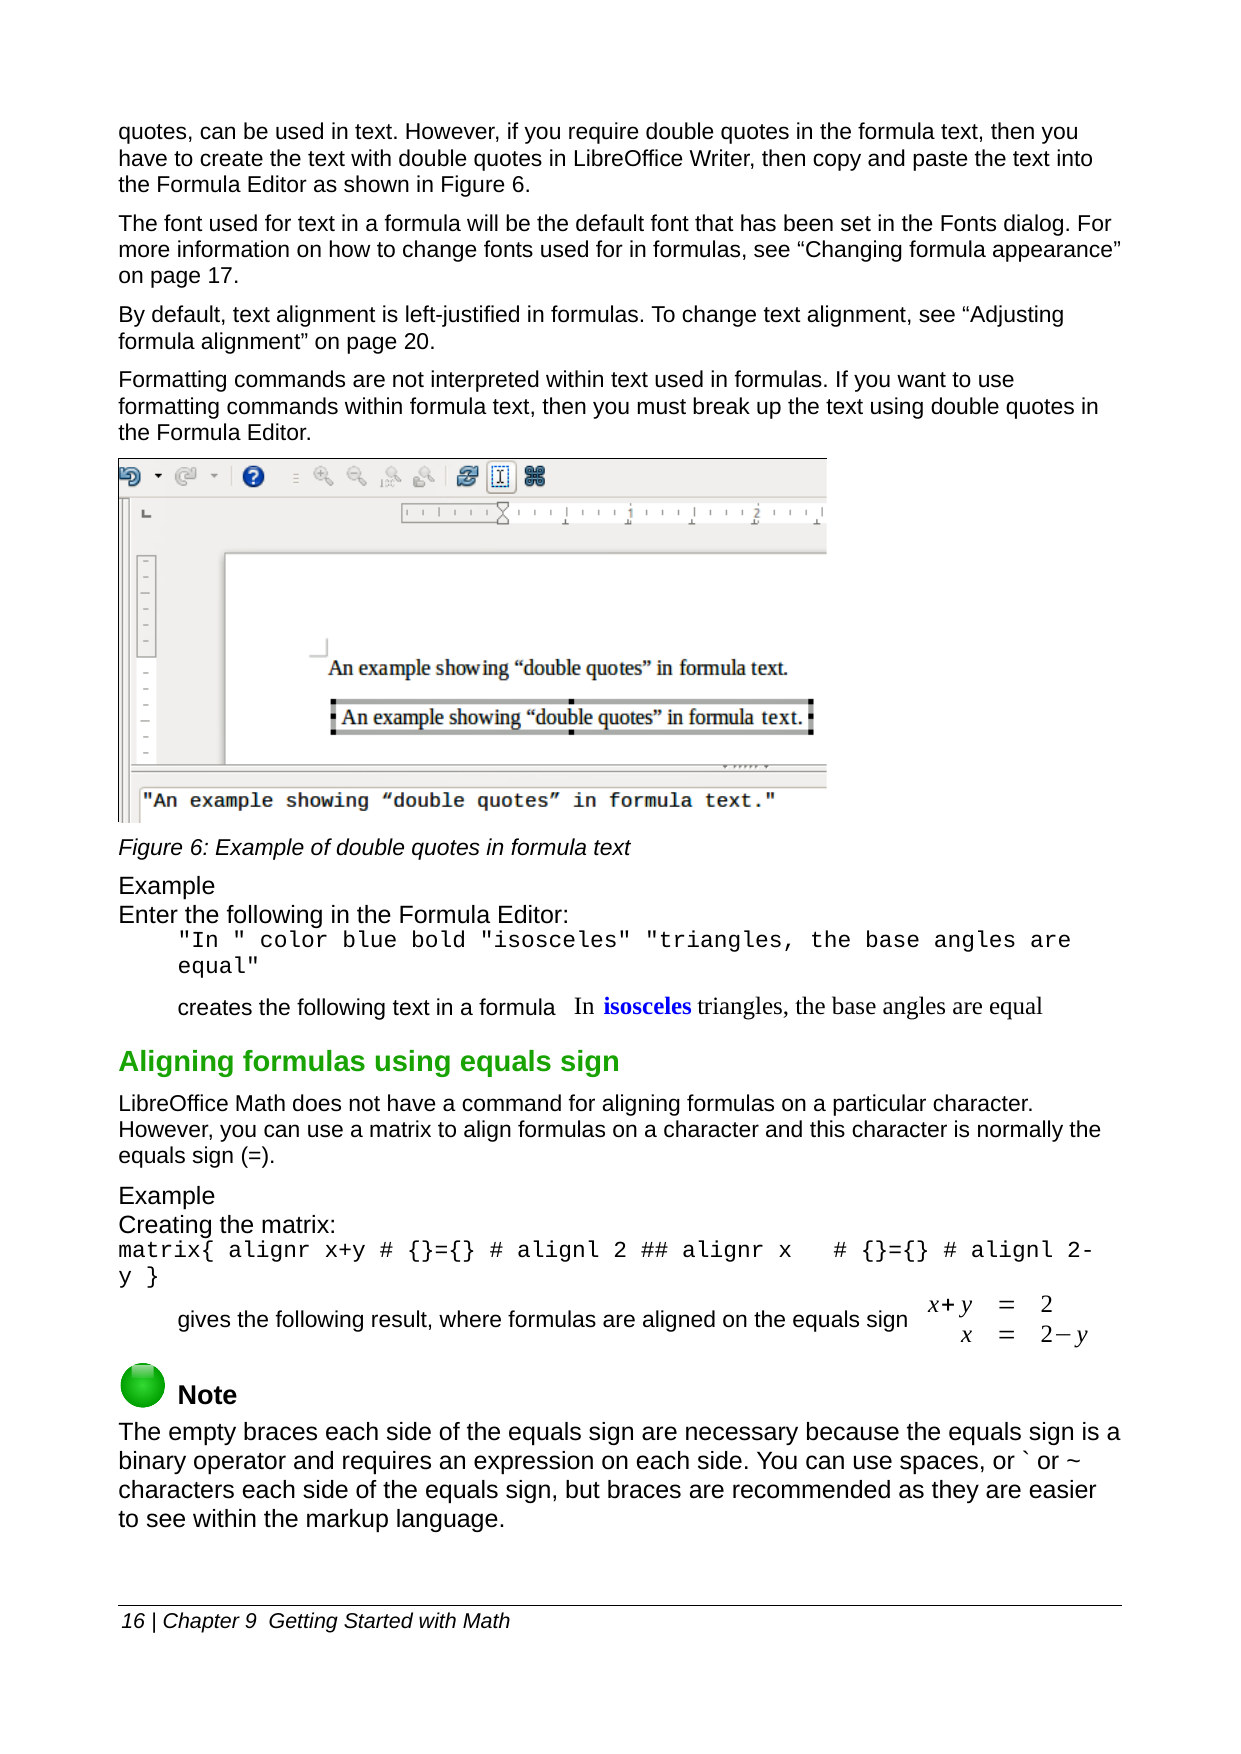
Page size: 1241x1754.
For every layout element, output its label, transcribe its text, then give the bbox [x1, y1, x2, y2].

text By default, text alignment is left-justified in formulas. To change text alignment, see “Adjusting formula alignment” on page 21. [118, 301, 1122, 354]
text gives the following result, where formulas are aligned on the equals sign [177, 1291, 1122, 1348]
text Formatting commands are not interpreted within text used in formulas. If you want to use formatting commands within formula text, then you must break up the text using double quotes in the Formula Editor. [118, 366, 1122, 446]
text Enter the following in the Formula Editor: [118, 900, 1122, 929]
text Creating the matrix: [118, 1210, 1122, 1239]
text Example [118, 871, 1122, 900]
text The font used for text in a formula will be the default font that has been set in the Fonts dialog. For more information on how to change fonts used for in formulas, see “Changing formula appearance” on page 18. [118, 210, 1122, 289]
picture [119, 459, 827, 823]
text quotes, can be used in text. However, if you require double quotes in the formula text, then you have to create the text with double quotes in LibreOffice Writer, then copy and paste the text into the Formula Editor as shown in Figure 6. [118, 118, 1122, 197]
subtitle Aligning formulas using equals sign [118, 1044, 1122, 1078]
text Figure 6: Example of double quotes in formula text [118, 834, 827, 860]
text "In " color blue bold "isosceles" "triangles, the base angles are equal" [177, 929, 1122, 981]
text matrix{ alignr x+y # {}={} # alignl 2 ## alignr x # {}={} # alignl 2-y } [118, 1239, 1122, 1291]
text LibreOffice Math does not have a command for aligning formulas on a particular character. However, you can use a matrix to align formulas on a character and this character is normally the equals sign (=). [118, 1090, 1122, 1169]
text creates the following text in a formula [177, 993, 1122, 1021]
text The empty braces each side of the equals sign are necessary because the equals sign is a binary operator and requires an expression on each side. You can use spaces, or ` or ~ characters each side of the equals sign, but braces are recommended as they are easier to see within the markup language. [118, 1417, 1122, 1532]
text Example [118, 1181, 1122, 1210]
subtitle Note [118, 1361, 1122, 1410]
